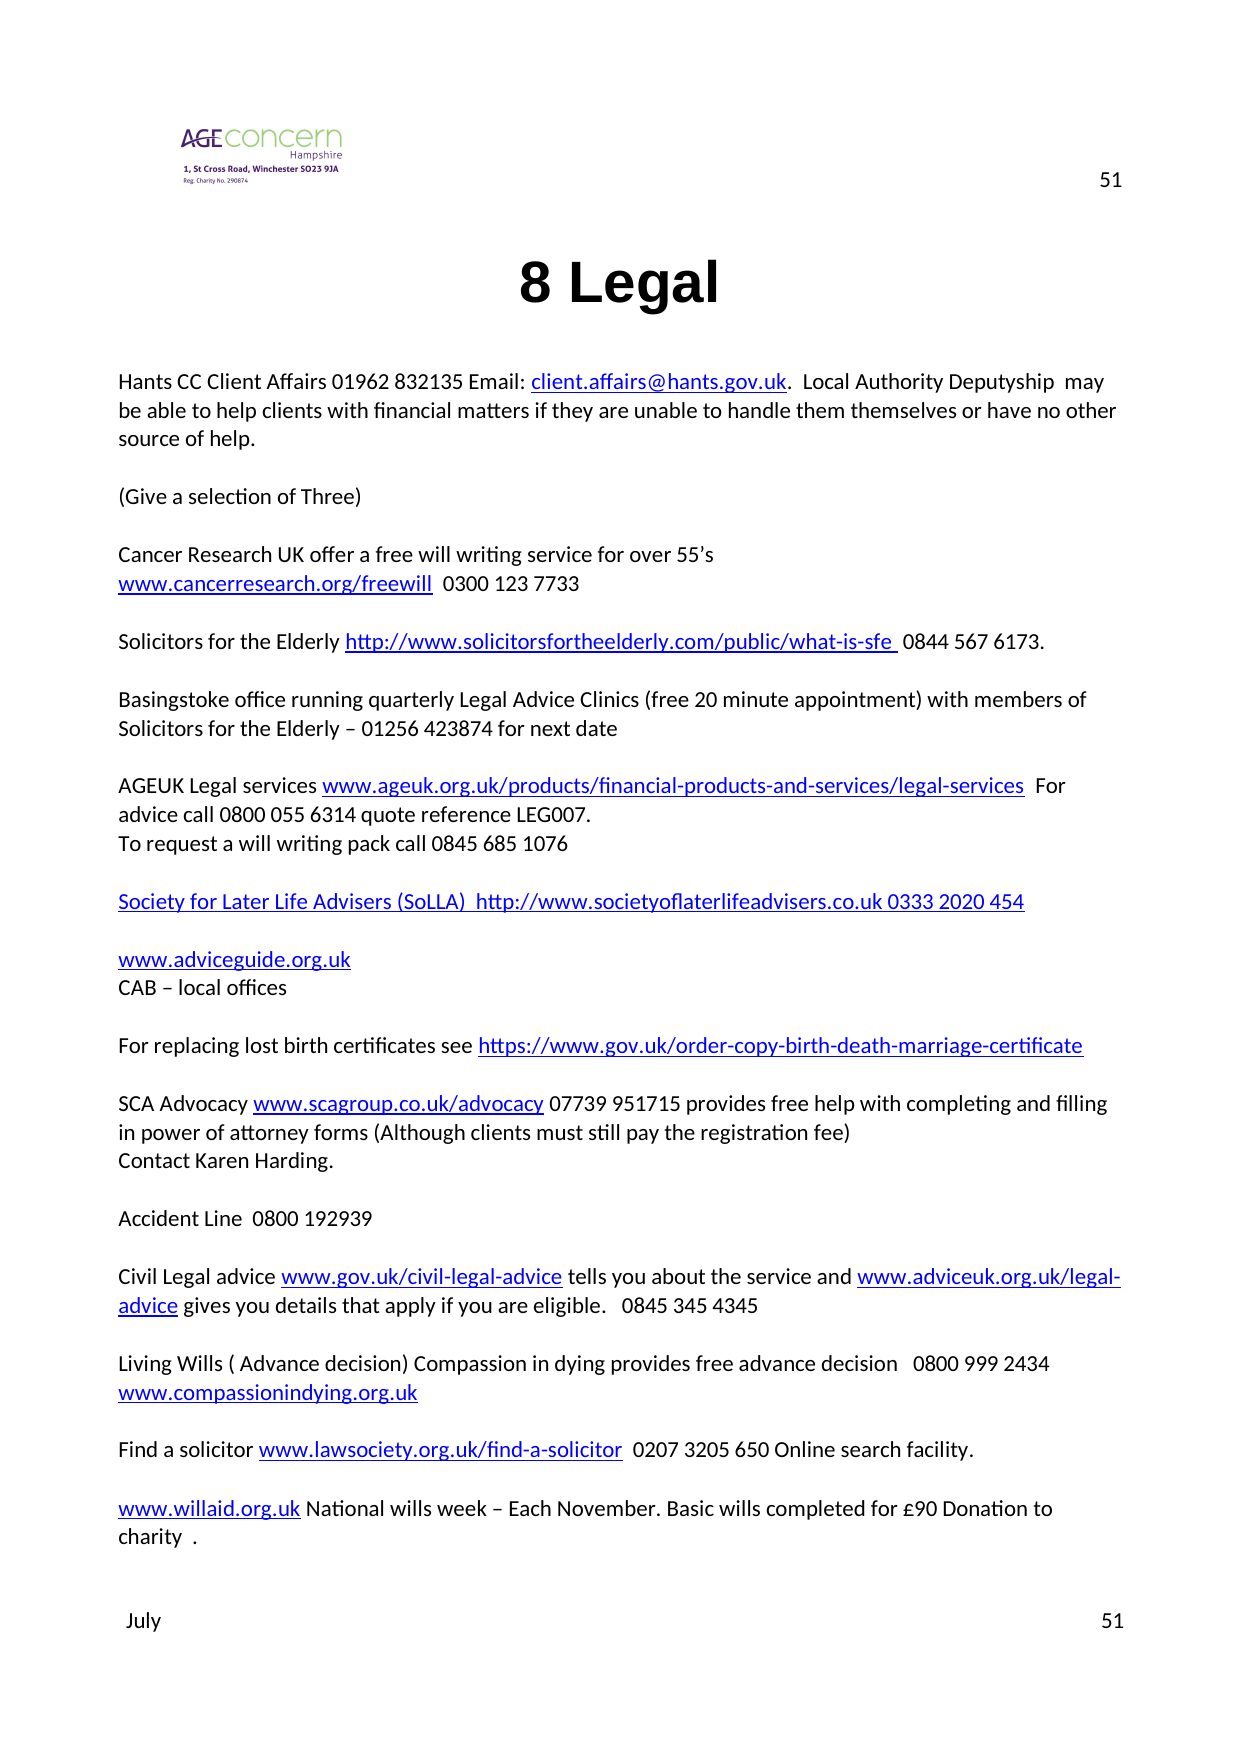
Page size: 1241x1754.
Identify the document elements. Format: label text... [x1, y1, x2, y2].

text Solicitors for the Elderly http://www.solicitorsfortheelderly.com/public/what-is-sfe 0844 567 6173. [118, 627, 1122, 655]
text For replacing lost birth certificates see https://www.gov.uk/order-copy-birth-death-marriage-certificate [118, 1031, 1122, 1060]
text www.cancerresearch.org/freewill 0300 123 7733 [118, 569, 1122, 597]
text Civil Legal advice www.gov.uk/civil-legal-advice tells you about the service and www.adviceuk.org.uk/legal-advice gives you details that apply if you are eligible. 0845 345 4345 [118, 1262, 1122, 1319]
text CAB – local offices [118, 973, 1122, 1002]
text To request a will writing pack call 0845 685 1076 [118, 828, 1122, 857]
text Living Wills ( Advance decision) Compassion in dying provides free advance decision 0800 999 2434 www.compassionindying.org.uk [118, 1349, 1122, 1406]
text Society for Later Life Advisers (SoLLA) http://www.societyoflaterlifeadvisers.co.uk 0333 2020 454 [118, 887, 1122, 915]
text SCA Advocacy www.scagroup.co.uk/advocacy 07739 951715 provides free help with completing and filling in power of attorney forms (Although clients must still pay the registration fee) [118, 1089, 1122, 1146]
text www.adviceguide.org.uk [118, 944, 1122, 973]
text Find a solicitor www.lawsociety.org.uk/find-a-solicitor 0207 3205 650 Online search facility. [118, 1435, 1122, 1464]
picture [178, 119, 345, 186]
text Basingstoke office running quarterly Legal Advice Clinics (free 20 minute appointment) with members of Solicitors for the Elderly – 01256 423874 for next date [118, 685, 1122, 742]
text AGEUK Legal services www.ageuk.org.uk/products/financial-products-and-services/legal-services For advice call 0800 055 6314 quote reference LEG007. [118, 771, 1122, 828]
subtitle Legal [118, 248, 1122, 315]
text www.willaid.org.uk National wills week – Each November. Basic wills completed for £90 Donation to charity . [118, 1493, 1122, 1551]
text (Give a selection of Three) [118, 482, 1122, 511]
text Contact Karen Harding. [118, 1146, 1122, 1175]
text Cancer Research UK offer a free will writing service for over 55’s [118, 540, 1122, 569]
text Accident Line 0800 192939 [118, 1204, 1122, 1233]
text Hants CC Client Affairs 01962 832135 Email: client.affairs@hants.gov.uk. Local Authority Deputyship may be able to help clients with financial matters if they are unable to handle them themselves or have no other source of help. [118, 367, 1122, 453]
